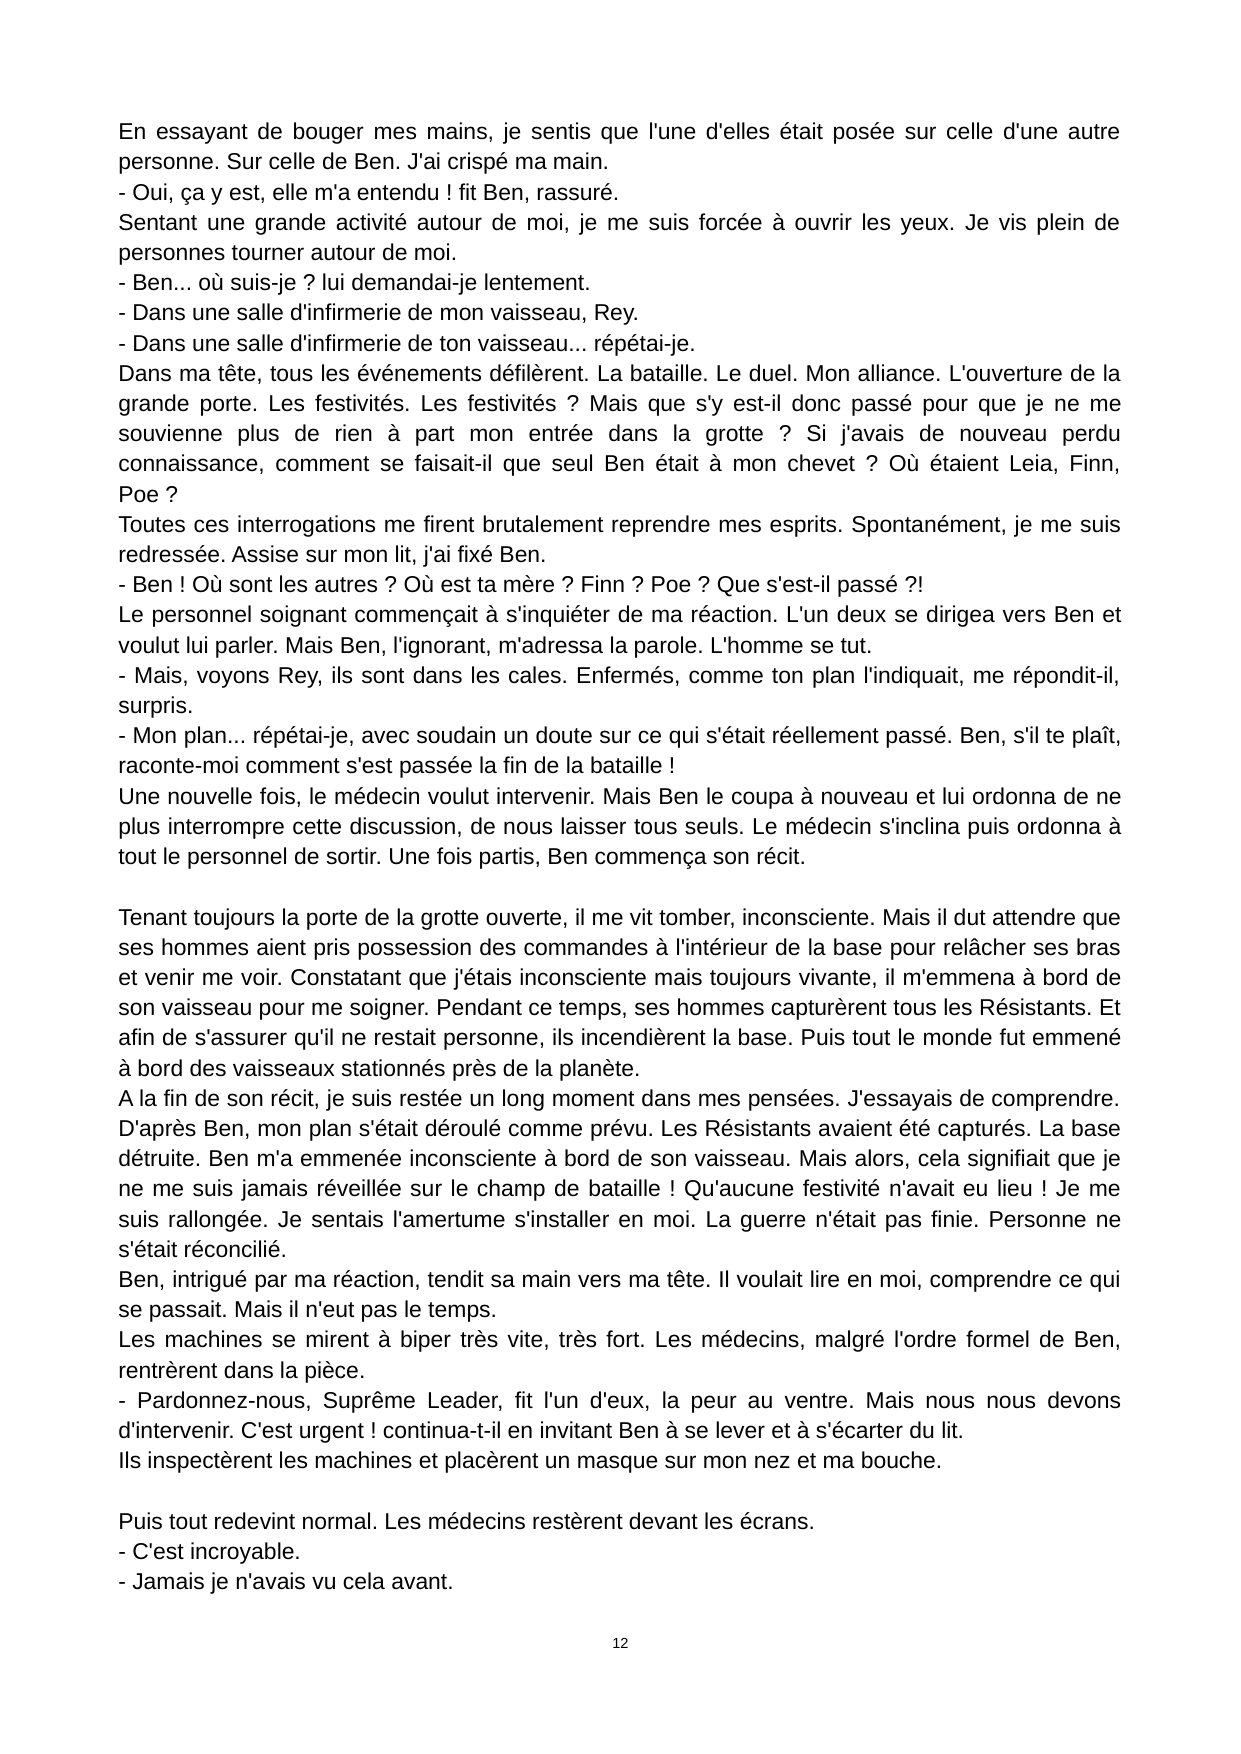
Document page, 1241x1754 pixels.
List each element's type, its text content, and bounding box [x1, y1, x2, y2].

text - Jamais je n'avais vu cela avant. [118, 1568, 1122, 1594]
text Ben, intrigué par ma réaction, tendit sa main vers ma tête. Il voulait lire en moi, comprendre ce qui se passait. Mais il n'eut pas le temps. [118, 1266, 1122, 1323]
text - Mon plan... répétai-je, avec soudain un doute sur ce qui s'était réellement passé. Ben, s'il te plaît, raconte-moi comment s'est passée la fin de la bataille ! [118, 722, 1122, 779]
text - Ben ! Où sont les autres ? Où est ta mère ? Finn ? Poe ? Que s'est-il passé ?! [118, 571, 1122, 598]
text Puis tout redevint normal. Les médecins restèrent devant les écrans. [118, 1508, 1122, 1534]
text - Pardonnez-nous, Suprême Leader, fit l'un d'eux, la peur au ventre. Mais nous nous devons d'intervenir. C'est urgent ! continua-t-il en invitant Ben à se lever et à s'écarter du lit. [118, 1387, 1122, 1443]
text En essayant de bouger mes mains, je sentis que l'une d'elles était posée sur celle d'une autre personne. Sur celle de Ben. J'ai crispé ma main. [118, 118, 1122, 175]
text - Oui, ça y est, elle m'a entendu ! fit Ben, rassuré. [118, 178, 1122, 205]
text - Mais, voyons Rey, ils sont dans les cales. Enfermés, comme ton plan l'indiquait, me répondit-il, surpris. [118, 662, 1122, 718]
text Ils inspectèrent les machines et placèrent un masque sur mon nez et ma bouche. [118, 1447, 1122, 1474]
text Toutes ces interrogations me firent brutalement reprendre mes esprits. Spontanément, je me suis redressée. Assise sur mon lit, j'ai fixé Ben. [118, 511, 1122, 567]
text Les machines se mirent à biper très vite, très fort. Les médecins, malgré l'ordre formel de Ben, rentrèrent dans la pièce. [118, 1326, 1122, 1383]
text - C'est incroyable. [118, 1538, 1122, 1564]
text Le personnel soignant commençait à s'inquiéter de ma réaction. L'un deux se dirigea vers Ben et voulut lui parler. Mais Ben, l'ignorant, m'adressa la parole. L'homme se tut. [118, 601, 1122, 658]
text Tenant toujours la porte de la grotte ouverte, il me vit tomber, inconsciente. Mais il dut attendre que ses hommes aient pris possession des commandes à l'intérieur de la base pour relâcher ses bras et venir me voir. Constatant que j'étais inconsciente mais toujours vivante, il m'emmena à bord de son vaisseau pour me soigner. Pendant ce temps, ses hommes capturèrent tous les Résistants. Et afin de s'assurer qu'il ne restait personne, ils incendièrent la base. Puis tout le monde fut emmené à bord des vaisseaux stationnés près de la planète. [118, 903, 1122, 1081]
text Une nouvelle fois, le médecin voulut intervenir. Mais Ben le coupa à nouveau et lui ordonna de ne plus interrompre cette discussion, de nous laisser tous seuls. Le médecin s'inclina puis ordonna à tout le personnel de sortir. Une fois partis, Ben commença son récit. [118, 783, 1122, 869]
text Sentant une grande activité autour de moi, je me suis forcée à ouvrir les yeux. Je vis plein de personnes tourner autour de moi. [118, 209, 1122, 265]
text A la fin de son récit, je suis restée un long moment dans mes pensées. J'essayais de comprendre. D'après Ben, mon plan s'était déroulé comme prévu. Les Résistants avaient été capturés. La base détruite. Ben m'a emmenée inconsciente à bord de son vaisseau. Mais alors, cela signifiait que je ne me suis jamais réveillée sur le champ de bataille ! Qu'aucune festivité n'avait eu lieu ! Je me suis rallongée. Je sentais l'amertume s'installer en moi. La guerre n'était pas finie. Personne ne s'était réconcilié. [118, 1085, 1122, 1262]
text - Dans une salle d'infirmerie de ton vaisseau... répétai-je. [118, 329, 1122, 356]
text - Ben... où suis-je ? lui demandai-je lentement. [118, 269, 1122, 296]
text Dans ma tête, tous les événements défilèrent. La bataille. Le duel. Mon alliance. L'ouverture de la grande porte. Les festivités. Les festivités ? Mais que s'y est-il donc passé pour que je ne me souvienne plus de rien à part mon entrée dans la grotte ? Si j'avais de nouveau perdu connaissance, comment se faisait-il que seul Ben était à mon chevet ? Où étaient Leia, Finn, Poe ? [118, 360, 1122, 507]
text - Dans une salle d'infirmerie de mon vaisseau, Rey. [118, 299, 1122, 326]
